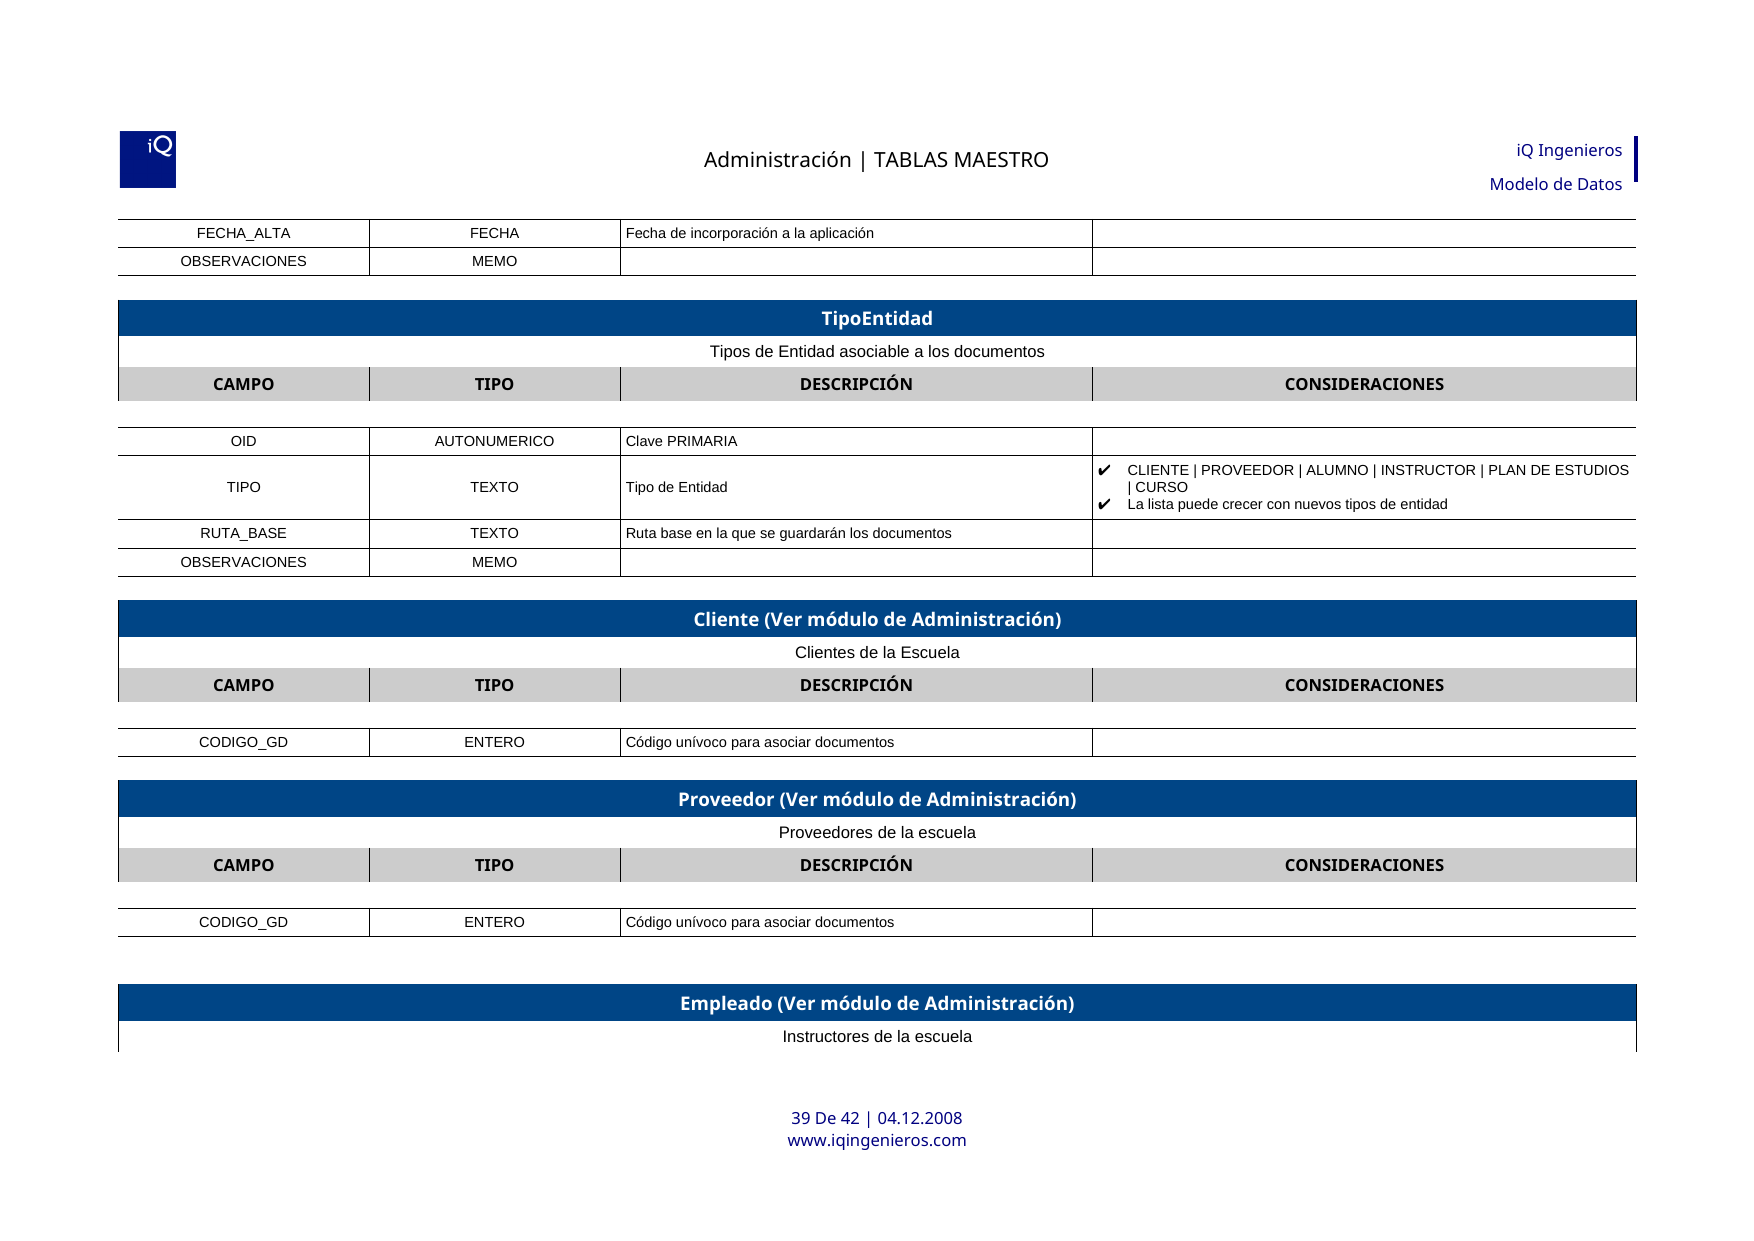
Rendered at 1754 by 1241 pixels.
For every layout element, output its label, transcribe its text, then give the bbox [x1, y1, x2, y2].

table_cell [1092, 702, 1636, 728]
table_cell Código unívoco para asociar documentos [621, 909, 1092, 936]
table_cell MEMO [370, 248, 620, 275]
table_cell CONSIDERACIONES [1093, 668, 1636, 702]
table_cell TIPO [370, 668, 620, 702]
table_cell Proveedores de la escuela [119, 817, 1636, 848]
table_cell Ruta base en la que se guardarán los documentos [621, 520, 1092, 548]
table_cell ENTERO [370, 909, 620, 936]
table_cell OBSERVACIONES [118, 549, 369, 576]
table_cell TIPO [370, 367, 620, 401]
table_cell CODIGO_GD [118, 909, 369, 936]
table_cell FECHA [370, 220, 620, 247]
table_cell [1093, 549, 1636, 576]
table_header Proveedor (Ver módulo de Administración) [119, 780, 1636, 817]
table_cell TIPO [370, 848, 620, 882]
table_cell CAMPO [119, 367, 369, 401]
table_cell OBSERVACIONES [118, 248, 369, 275]
table_header Empleado (Ver módulo de Administración) [119, 984, 1636, 1021]
table_header Cliente (Ver módulo de Administración) [119, 600, 1636, 637]
table_cell DESCRIPCIÓN [621, 367, 1092, 401]
table_cell TEXTO [370, 520, 620, 548]
table_cell [620, 702, 1092, 728]
table_cell [369, 401, 620, 427]
table_cell Clave PRIMARIA [621, 428, 1092, 455]
table_cell Fecha de incorporación a la aplicación [621, 220, 1092, 247]
table_cell MEMO [370, 549, 620, 576]
table_cell CLIENTE | PROVEEDOR | ALUMNO | INSTRUCTOR | PLAN DE ESTUDIOS | CURSO La lista puede crecer con nuevos tipos de entidad [1093, 456, 1636, 519]
table_cell Clientes de la Escuela [119, 637, 1636, 668]
table_cell [118, 702, 369, 728]
table_cell [1092, 401, 1636, 427]
table_cell [1093, 428, 1636, 455]
table_cell DESCRIPCIÓN [621, 848, 1092, 882]
table_cell [369, 702, 620, 728]
table_cell CONSIDERACIONES [1093, 848, 1636, 882]
table_cell FECHA_ALTA [118, 220, 369, 247]
table_cell AUTONUMERICO [370, 428, 620, 455]
table_cell RUTA_BASE [118, 520, 369, 548]
table_cell [118, 882, 369, 908]
table_cell TEXTO [370, 456, 620, 519]
table_cell [1093, 248, 1636, 275]
table_cell [1093, 729, 1636, 756]
table_cell [1092, 882, 1636, 908]
picture [119, 131, 176, 188]
table_cell [620, 882, 1092, 908]
table_cell [118, 401, 369, 427]
table_cell [1093, 520, 1636, 548]
table_header TipoEntidad [119, 300, 1636, 336]
table_cell [620, 401, 1092, 427]
table_cell Código unívoco para asociar documentos [621, 729, 1092, 756]
table_cell Instructores de la escuela [119, 1021, 1636, 1052]
table_cell DESCRIPCIÓN [621, 668, 1092, 702]
table_cell CAMPO [119, 668, 369, 702]
table_cell [621, 248, 1092, 275]
table_cell [369, 882, 620, 908]
table_cell Tipos de Entidad asociable a los documentos [119, 336, 1636, 367]
table_cell [621, 549, 1092, 576]
table_cell CAMPO [119, 848, 369, 882]
table_cell [1093, 220, 1636, 247]
table_cell OID [118, 428, 369, 455]
table_cell Tipo de Entidad [621, 456, 1092, 519]
table_cell CONSIDERACIONES [1093, 367, 1636, 401]
table_cell CODIGO_GD [118, 729, 369, 756]
table_cell [1093, 909, 1636, 936]
table_cell TIPO [118, 456, 369, 519]
table_cell ENTERO [370, 729, 620, 756]
